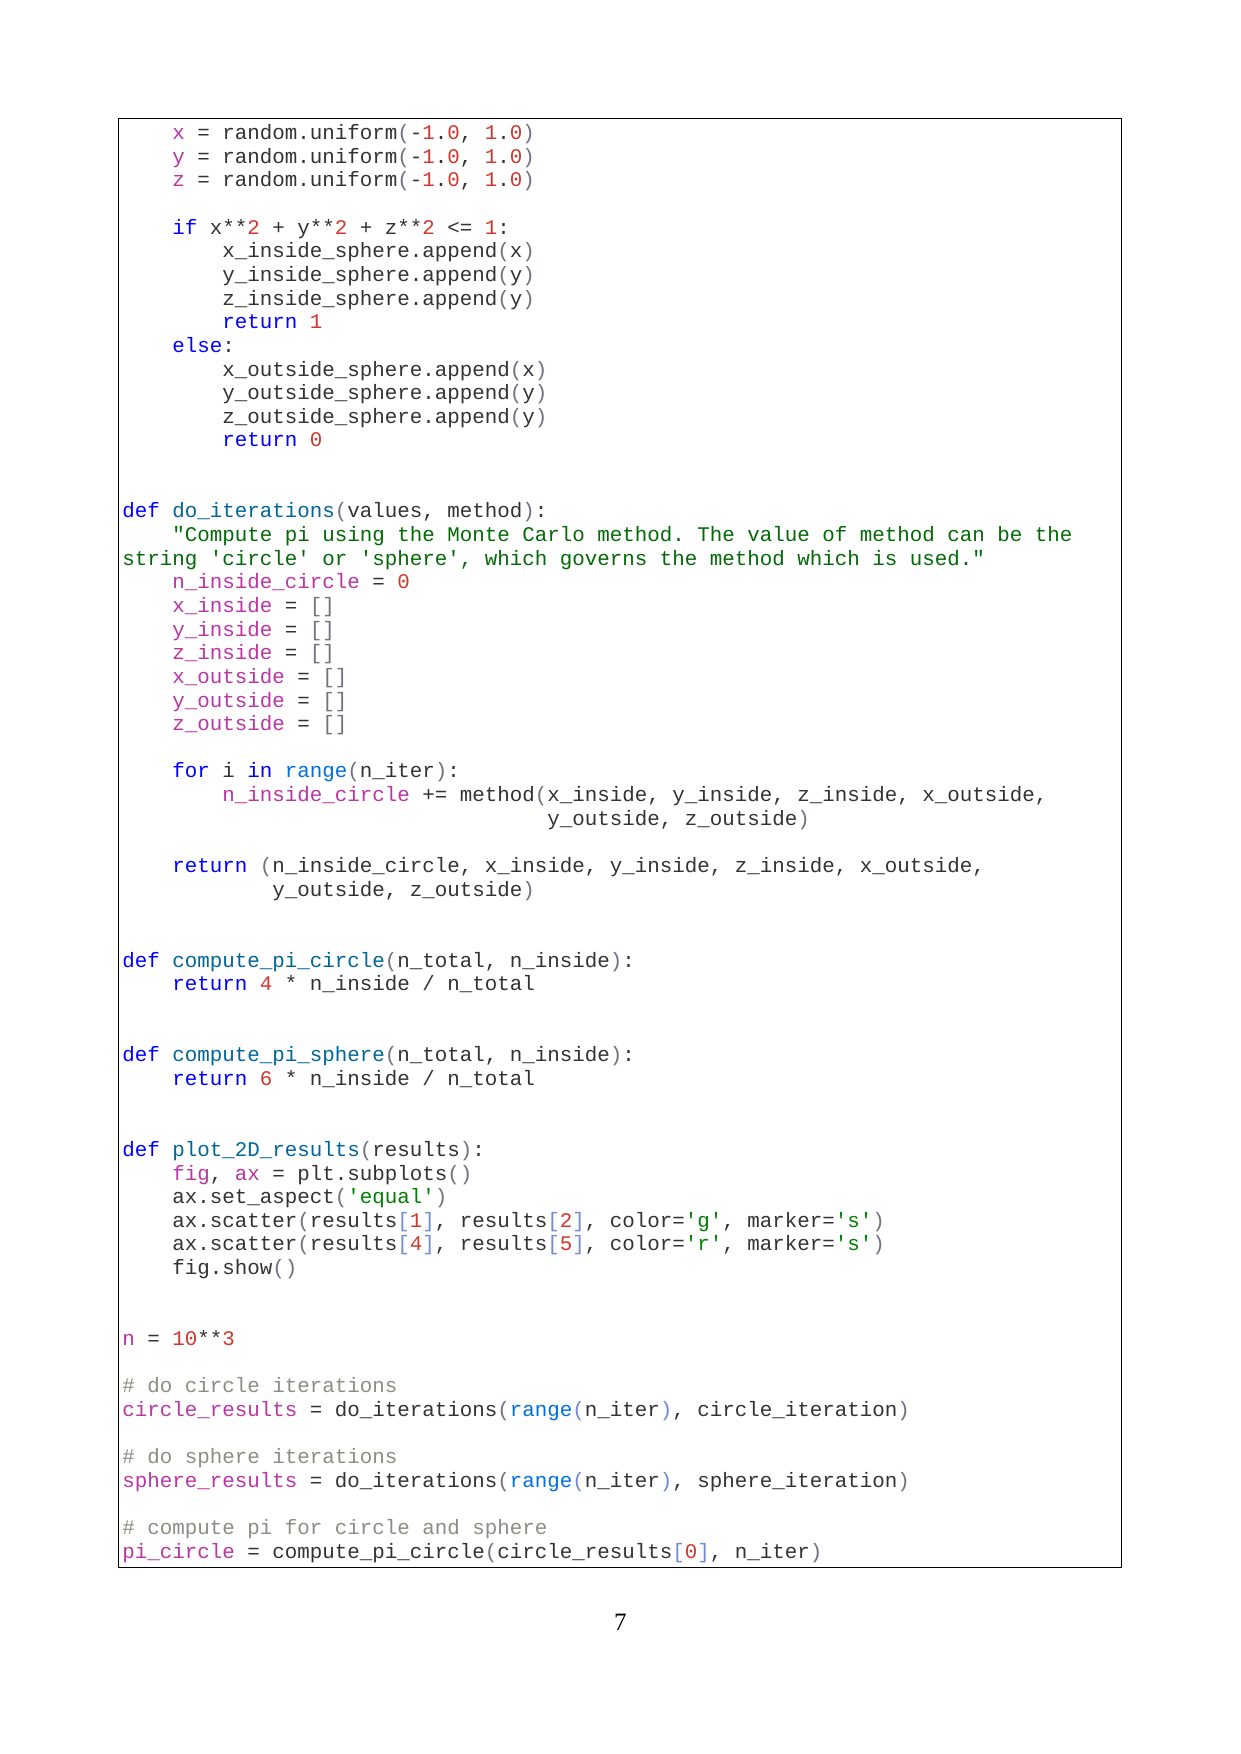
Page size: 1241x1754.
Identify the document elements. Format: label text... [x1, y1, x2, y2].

text x_inside_sphere.append(x) [119, 236, 1121, 260]
text circle_results = do_iterations(range(n_iter), circle_iteration) [119, 1395, 1121, 1419]
text n = 10**3 [119, 1324, 1121, 1348]
text ax.scatter(results[4], results[5], color='r', marker='s') [119, 1229, 1121, 1253]
text sphere_results = do_iterations(range(n_iter), sphere_iteration) [119, 1466, 1121, 1489]
text z_outside_sphere.append(y) [119, 402, 1121, 426]
text pi_circle = compute_pi_circle(circle_results[0], n_iter) [119, 1537, 1121, 1567]
text ax.scatter(results[1], results[2], color='g', marker='s') [119, 1206, 1121, 1229]
text if x**2 + y**2 + z**2 <= 1: [119, 213, 1121, 236]
text x_inside = [] [119, 591, 1121, 615]
text y_outside, z_outside) [119, 804, 1121, 827]
text z_inside_sphere.append(y) [119, 284, 1121, 307]
text return 6 * n_inside / n_total [119, 1064, 1121, 1088]
text return 1 [119, 307, 1121, 331]
text n_inside_circle = 0 [119, 567, 1121, 591]
text def plot_2D_results(results): [119, 1135, 1121, 1158]
text z = random.uniform(-1.0, 1.0) [119, 165, 1121, 189]
text x = random.uniform(-1.0, 1.0) [119, 119, 1121, 142]
text ax.set_aspect('equal') [119, 1182, 1121, 1206]
text y_outside_sphere.append(y) [119, 378, 1121, 402]
text for i in range(n_iter): [119, 757, 1121, 780]
text z_inside = [] [119, 638, 1121, 662]
text def compute_pi_sphere(n_total, n_inside): [119, 1040, 1121, 1064]
text return (n_inside_circle, x_inside, y_inside, z_inside, x_outside, [119, 851, 1121, 875]
text # compute pi for circle and sphere [119, 1513, 1121, 1537]
text fig, ax = plt.subplots() [119, 1158, 1121, 1182]
text # do sphere iterations [119, 1442, 1121, 1466]
text y_inside_sphere.append(y) [119, 260, 1121, 284]
text return 0 [119, 426, 1121, 449]
text return 4 * n_inside / n_total [119, 969, 1121, 993]
text else: [119, 331, 1121, 354]
text x_outside_sphere.append(x) [119, 354, 1121, 378]
text y_inside = [] [119, 615, 1121, 638]
text # do circle iterations [119, 1371, 1121, 1395]
text "Compute pi using the Monte Carlo method. The value of method can be the string 'circle' or 'sphere', which governs the method which is used." [119, 520, 1121, 567]
text n_inside_circle += method(x_inside, y_inside, z_inside, x_outside, [119, 780, 1121, 804]
text def compute_pi_circle(n_total, n_inside): [119, 946, 1121, 969]
text fig.show() [119, 1253, 1121, 1277]
text x_outside = [] [119, 662, 1121, 686]
text y_outside = [] [119, 686, 1121, 709]
text y_outside, z_outside) [119, 875, 1121, 898]
text def do_iterations(values, method): [119, 496, 1121, 520]
text z_outside = [] [119, 709, 1121, 733]
text y = random.uniform(-1.0, 1.0) [119, 142, 1121, 165]
